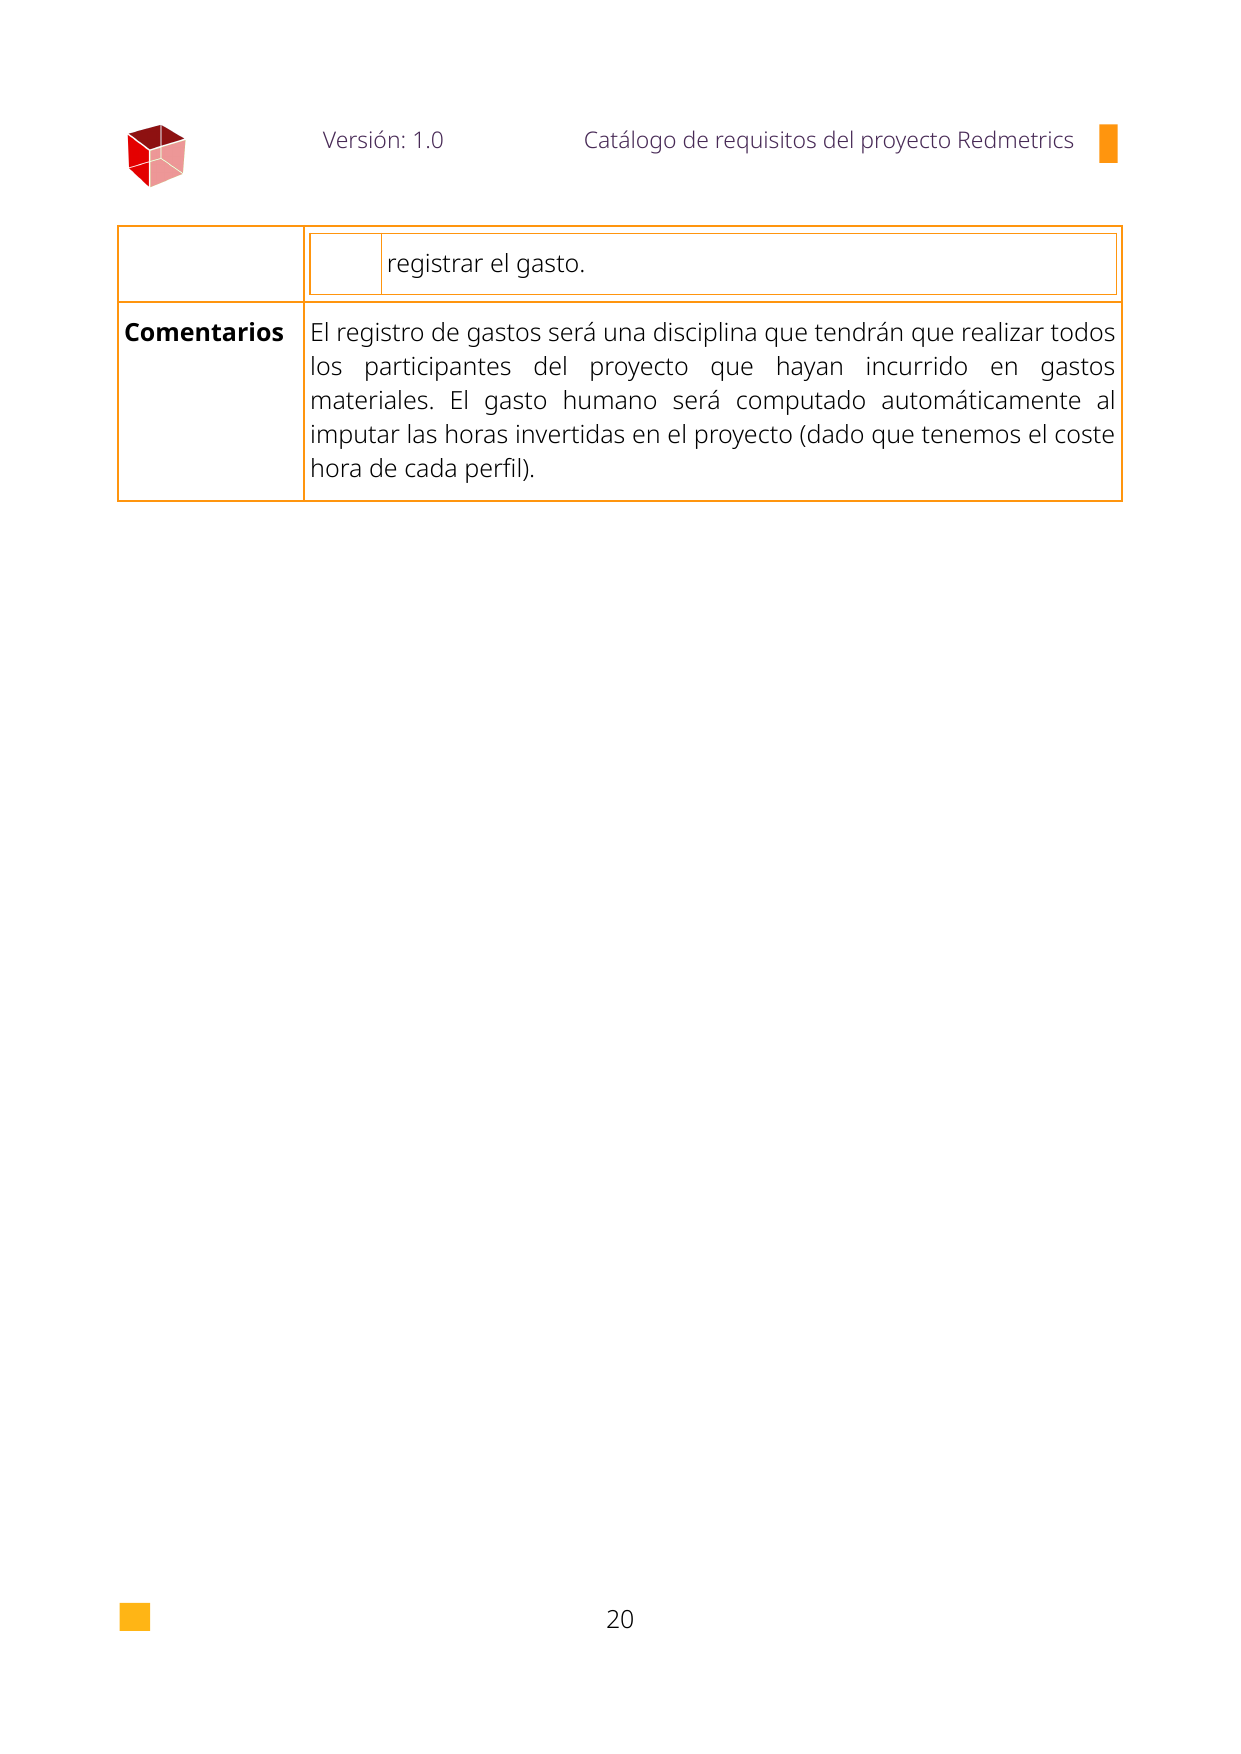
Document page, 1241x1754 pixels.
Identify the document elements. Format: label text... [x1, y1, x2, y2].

table_cell [311, 234, 381, 294]
table_cell [305, 227, 1121, 301]
table_cell Comentarios [119, 303, 303, 500]
table_cell registrar el gasto. [382, 234, 1116, 294]
table_cell [119, 227, 303, 301]
table_cell El registro de gastos será una disciplina que tendrán que realizar todos los participantes del proyecto que hayan incurrido en gastos materiales. El gasto humano será computado automáticamente al imputar las horas invertidas en el proyecto (dado que tenemos el coste hora de cada perfil). [305, 303, 1121, 500]
picture [123, 123, 189, 189]
